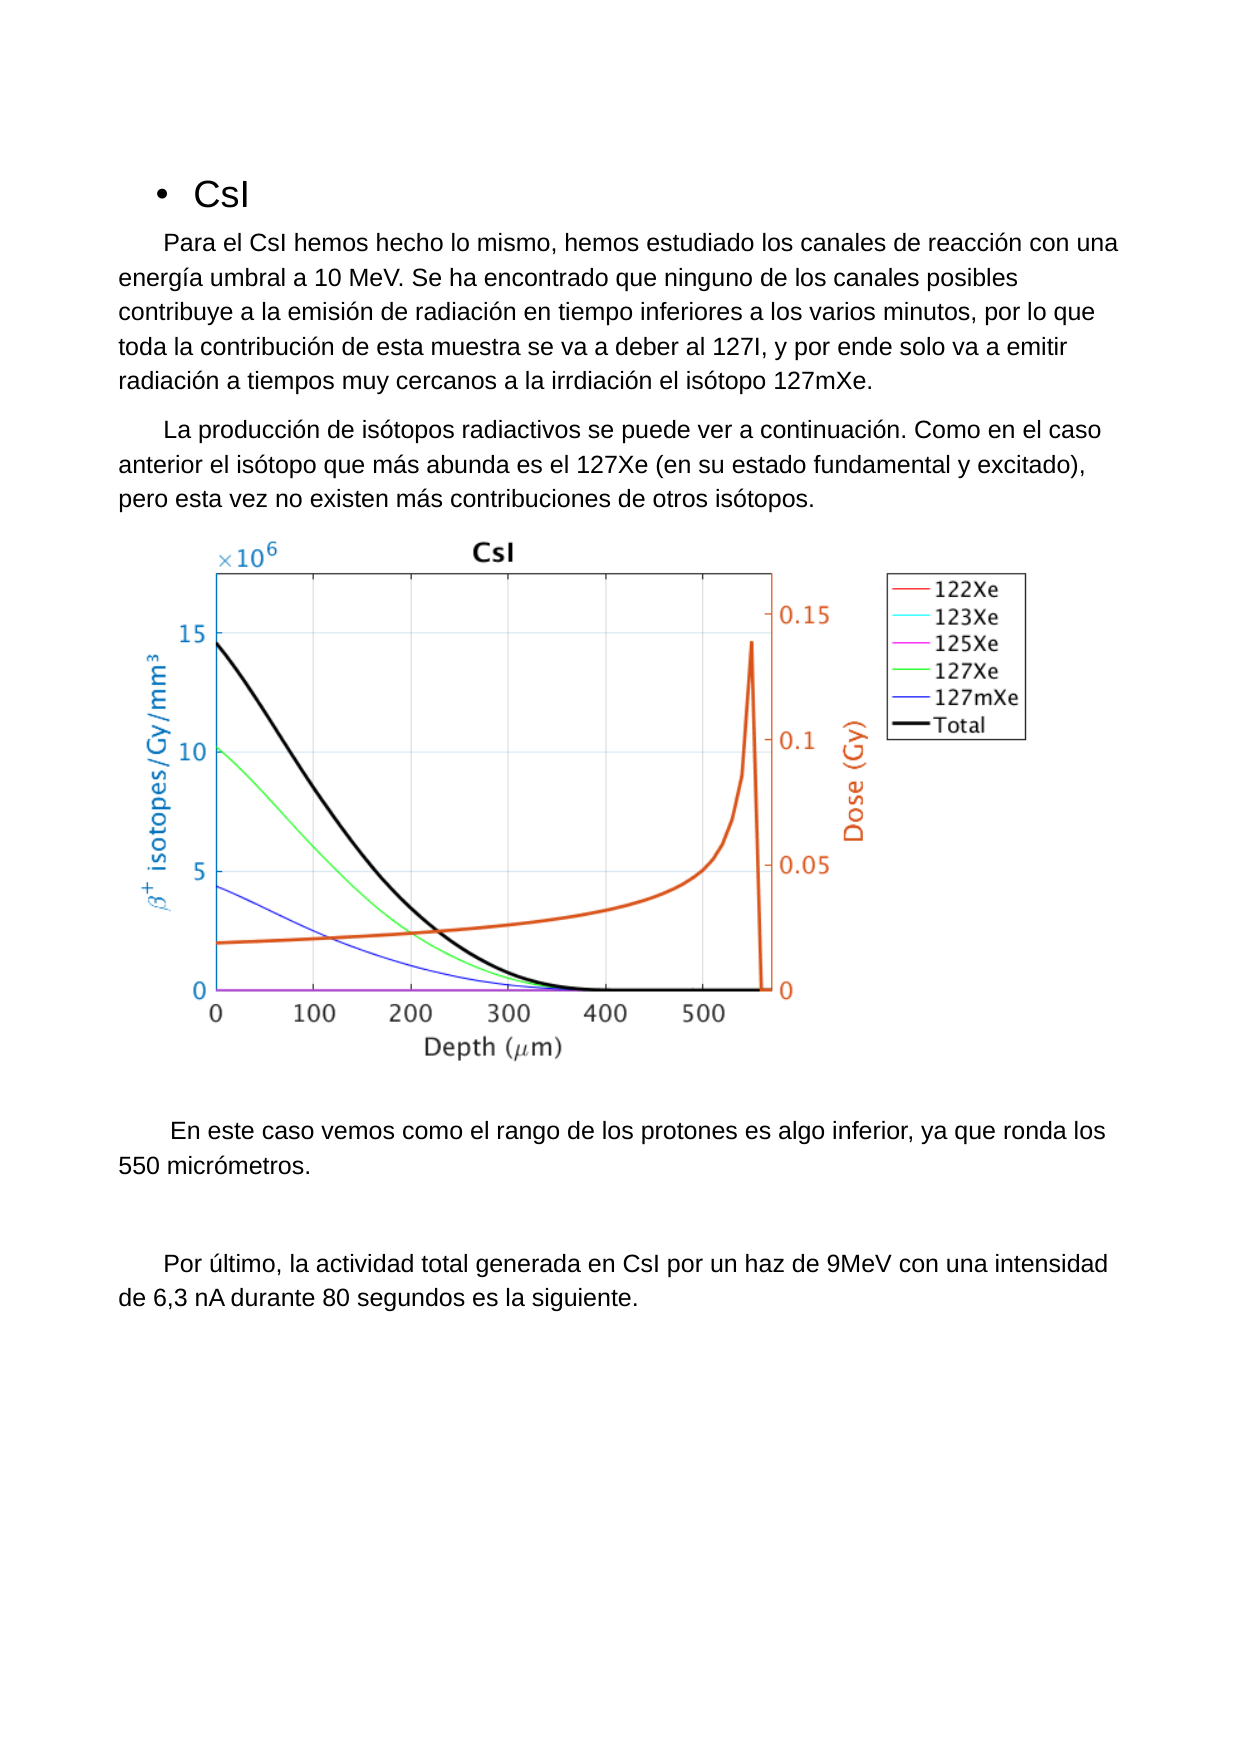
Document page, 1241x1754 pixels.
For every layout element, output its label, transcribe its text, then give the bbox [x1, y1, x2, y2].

text Por último, la actividad total generada en CsI por un haz de 9MeV con una intensidad de 6,3 nA durante 80 segundos es la siguiente. [118, 1249, 1122, 1312]
text En este caso vemos como el rango de los protones es algo inferior, ya que ronda los 550 micrómetros. [118, 1116, 1122, 1179]
subtitle CsI [156, 172, 1122, 216]
text Para el CsI hemos hecho lo mismo, hemos estudiado los canales de reacción con una energía umbral a 10 MeV. Se ha encontrado que ninguno de los canales posibles contribuye a la emisión de radiación en tiempo inferiores a los varios minutos, por lo que toda la contribución de esta muestra se va a deber al 127I, y por ende solo va a emitir radiación a tiempos muy cercanos a la irrdiación el isótopo 127mXe. [118, 228, 1122, 395]
text La producción de isótopos radiactivos se puede ver a continuación. Como en el caso anterior el isótopo que más abunda es el 127Xe (en su estado fundamental y excitado), pero esta vez no existen más contribuciones de otros isótopos. [118, 415, 1122, 513]
picture [118, 533, 1123, 1062]
